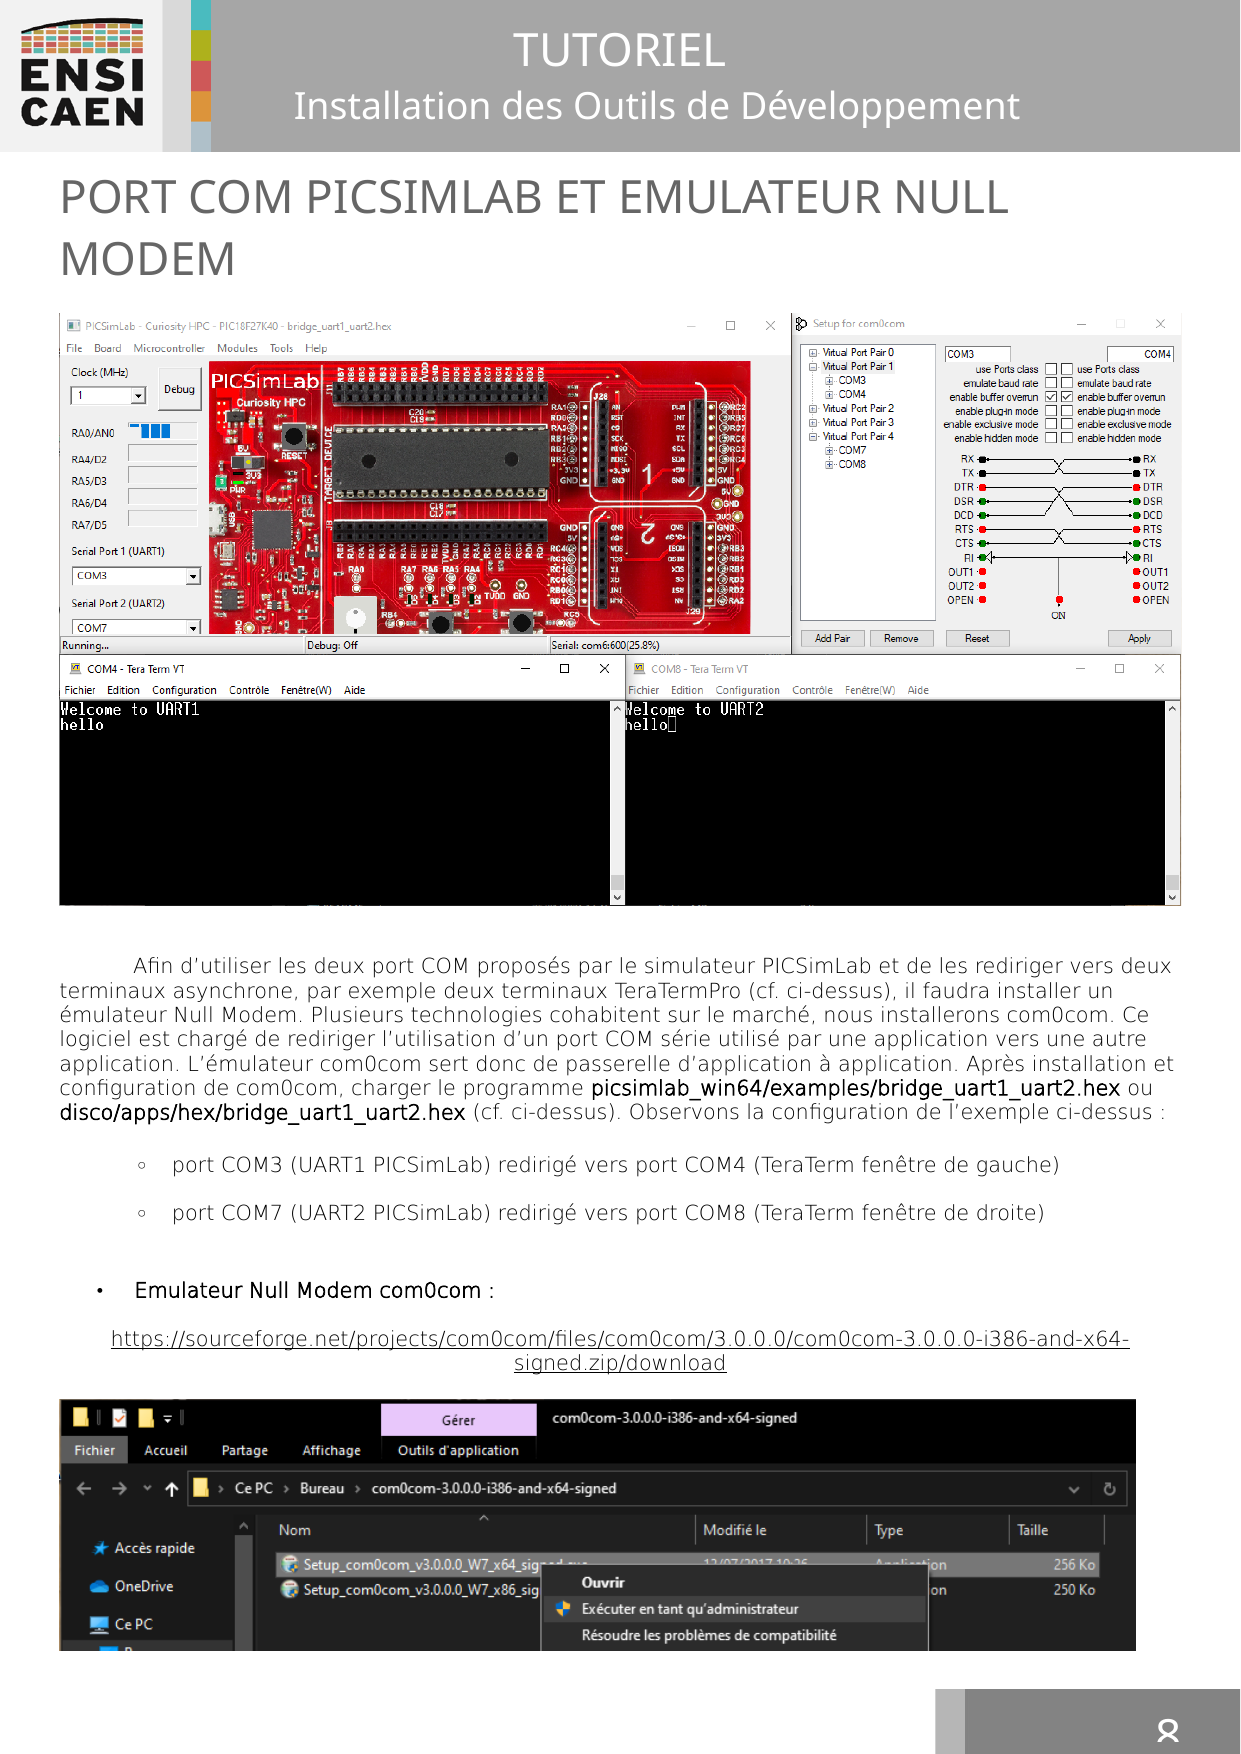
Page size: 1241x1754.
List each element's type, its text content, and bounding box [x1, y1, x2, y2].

text PORT COM PICSIMLAB ET EMULATEUR NULL MODEM [59, 164, 1181, 289]
picture [59, 1399, 1136, 1651]
picture [935, 1689, 1241, 1754]
picture [59, 313, 1182, 906]
text Afin d’utiliser les deux port COM proposés par le simulateur PICSimLab et de les rediriger vers deux terminaux asynchrone, par exemple deux terminaux TeraTermPro (cf. ci-dessus), il faudra installer un émulateur Null Modem. Plusieurs technologies cohabitent sur le marché, nous installerons com0com. Ce logiciel est chargé de rediriger l’utilisation d’un port COM série utilisé par une application vers une autre application. L’émulateur com0com sert donc de passerelle d’application à application. Après installation et configuration de com0com, charger le programme picsimlab_win64/examples/bridge_uart1_uart2.hex ou disco/apps/hex/bridge_uart1_uart2.hex (cf. ci-dessus). Observons la configuration de l’exemple ci-dessus : [59, 954, 1181, 1124]
list port COM3 (UART1 PICSimLab) redirigé vers port COM4 (TeraTerm fenêtre de gauche) [134, 1153, 1181, 1177]
picture [0, 0, 1241, 152]
text https://sourceforge.net/projects/com0com/files/com0com/3.0.0.0/com0com-3.0.0.0-i386-and-x64-signed.zip/download [59, 1327, 1181, 1375]
list port COM7 (UART2 PICSimLab) redirigé vers port COM8 (TeraTerm fenêtre de droite) [134, 1201, 1181, 1226]
list Emulateur Null Modem com0com : [97, 1278, 1181, 1302]
